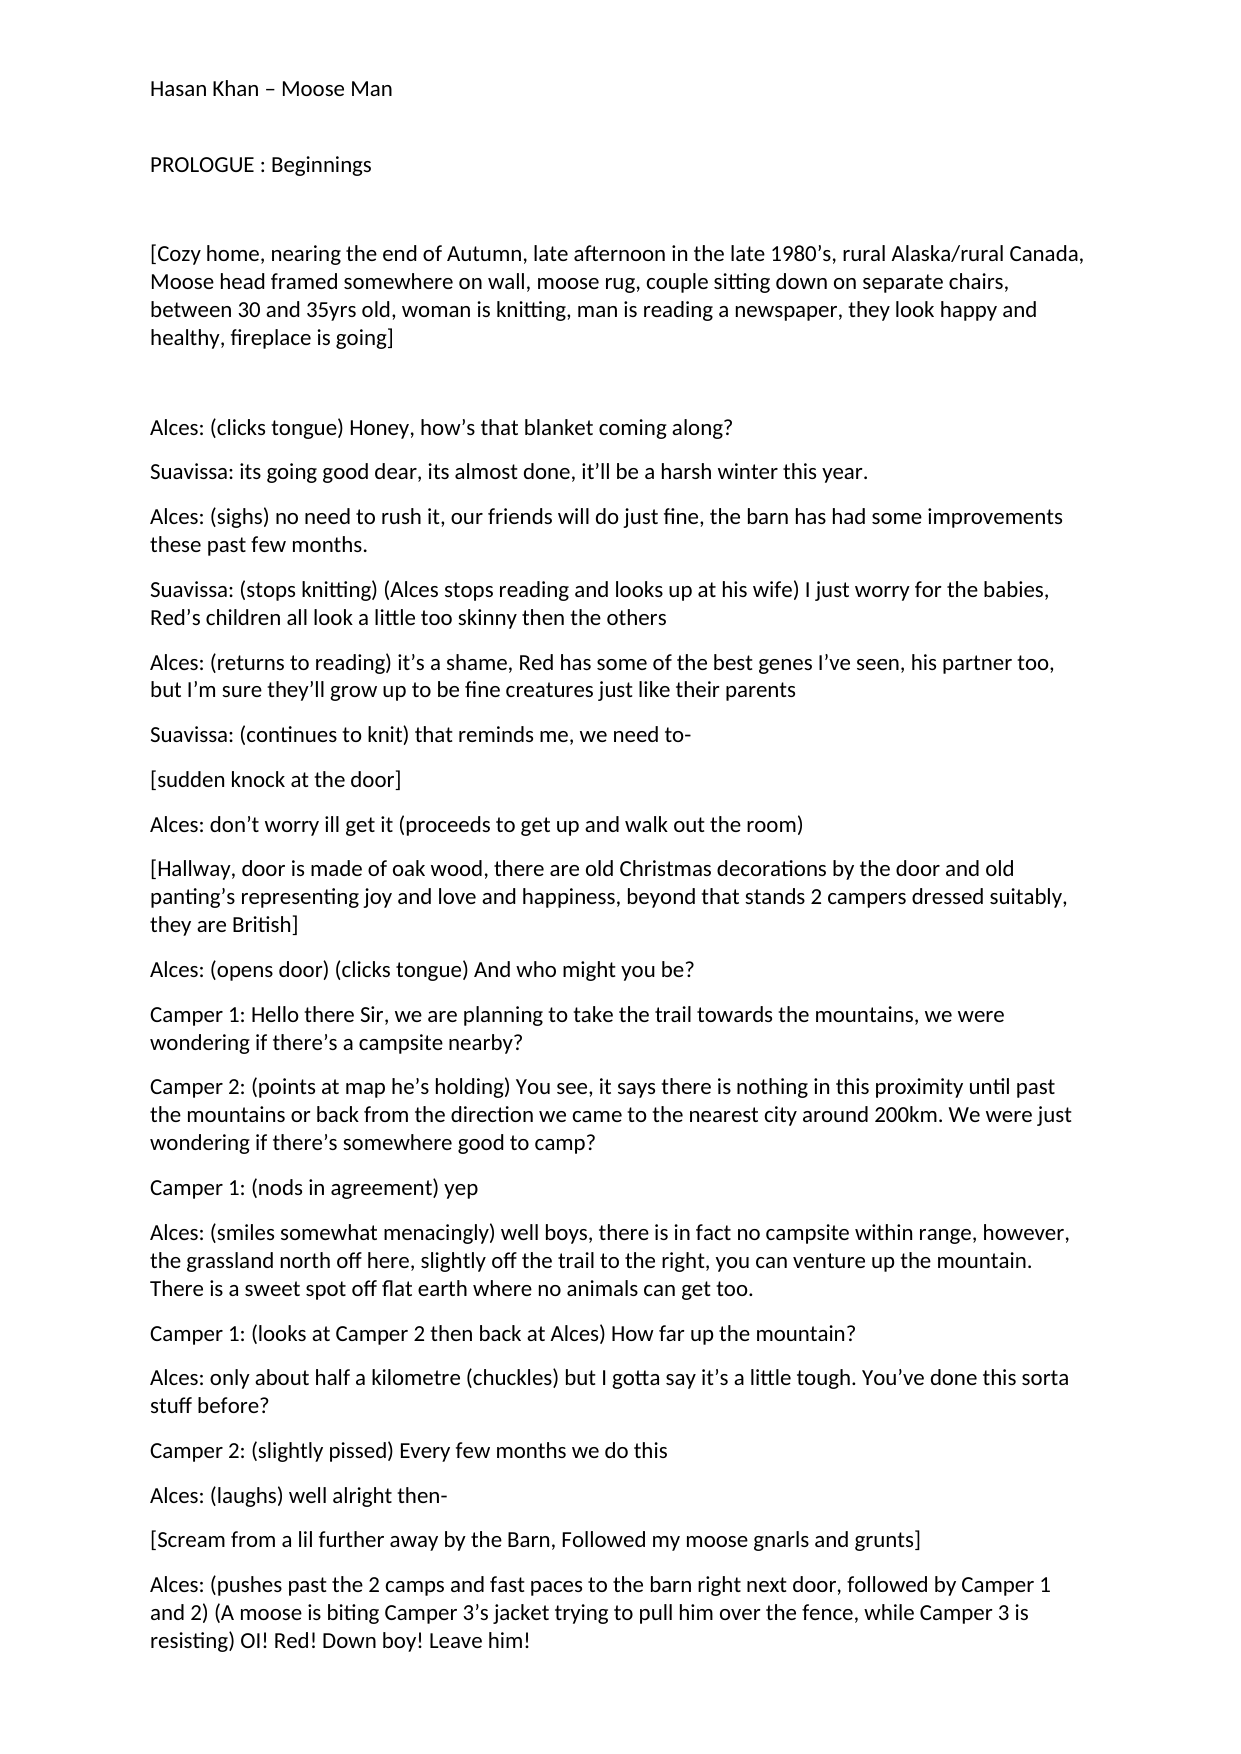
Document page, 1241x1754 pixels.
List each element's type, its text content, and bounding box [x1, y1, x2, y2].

text Camper 2: (points at map he’s holding) You see, it says there is nothing in this proximity until past the mountains or back from the direction we came to the nearest city around 200km. We were just wondering if there’s somewhere good to camp? [150, 1072, 1090, 1157]
text Camper 2: (slightly pissed) Every few months we do this [150, 1436, 1090, 1464]
text Alces: (laughs) well alright then- [150, 1481, 1090, 1509]
text PROLOGUE : Beginnings [150, 150, 1090, 178]
text Alces: (pushes past the 2 camps and fast paces to the barn right next door, followed by Camper 1 and 2) (A moose is biting Camper 3’s jacket trying to pull him over the fence, while Camper 3 is resisting) OI! Red! Down boy! Leave him! [150, 1570, 1090, 1654]
text Camper 1: (looks at Camper 2 then back at Alces) How far up the mountain? [150, 1319, 1090, 1347]
text Camper 1: (nods in agreement) yep [150, 1173, 1090, 1201]
text [Hallway, door is made of oak wood, there are old Christmas decorations by the door and old panting’s representing joy and love and happiness, beyond that stands 2 campers dressed suitably, they are British] [150, 854, 1090, 938]
text Suavissa: its going good dear, its almost done, it’ll be a harsh winter this year. [150, 457, 1090, 486]
text Alces: only about half a kilometre (chuckles) but I gotta say it’s a little tough. You’ve done this sorta stuff before? [150, 1363, 1090, 1419]
text Camper 1: Hello there Sir, we are planning to take the trail towards the mountains, we were wondering if there’s a campsite nearby? [150, 1000, 1090, 1056]
text Alces: (opens door) (clicks tongue) And who might you be? [150, 955, 1090, 983]
text Alces: (clicks tongue) Honey, how’s that blanket coming along? [150, 413, 1090, 441]
text Suavissa: (continues to knit) that reminds me, we need to- [150, 720, 1090, 748]
text Alces: (returns to reading) it’s a shame, Red has some of the best genes I’ve seen, his partner too, but I’m sure they’ll grow up to be fine creatures just like their parents [150, 648, 1090, 704]
text [Cozy home, nearing the end of Autumn, late afternoon in the late 1980’s, rural Alaska/rural Canada, Moose head framed somewhere on wall, moose rug, couple sitting down on separate chairs, between 30 and 35yrs old, woman is knitting, man is reading a newspaper, they look happy and healthy, fireplace is going] [150, 239, 1090, 351]
text Alces: (sighs) no need to rush it, our friends will do just fine, the barn has had some improvements these past few months. [150, 502, 1090, 558]
text [sudden knock at the door] [150, 765, 1090, 793]
text [Scream from a lil further away by the Barn, Followed my moose gnarls and grunts] [150, 1525, 1090, 1553]
text Alces: don’t worry ill get it (proceeds to get up and walk out the room) [150, 810, 1090, 838]
text Alces: (smiles somewhat menacingly) well boys, there is in fact no campsite within range, however, the grassland north off here, slightly off the trail to the right, you can venture up the mountain. There is a sweet spot off flat earth where no animals can get too. [150, 1218, 1090, 1302]
text Suavissa: (stops knitting) (Alces stops reading and looks up at his wife) I just worry for the babies, Red’s children all look a little too skinny then the others [150, 575, 1090, 631]
